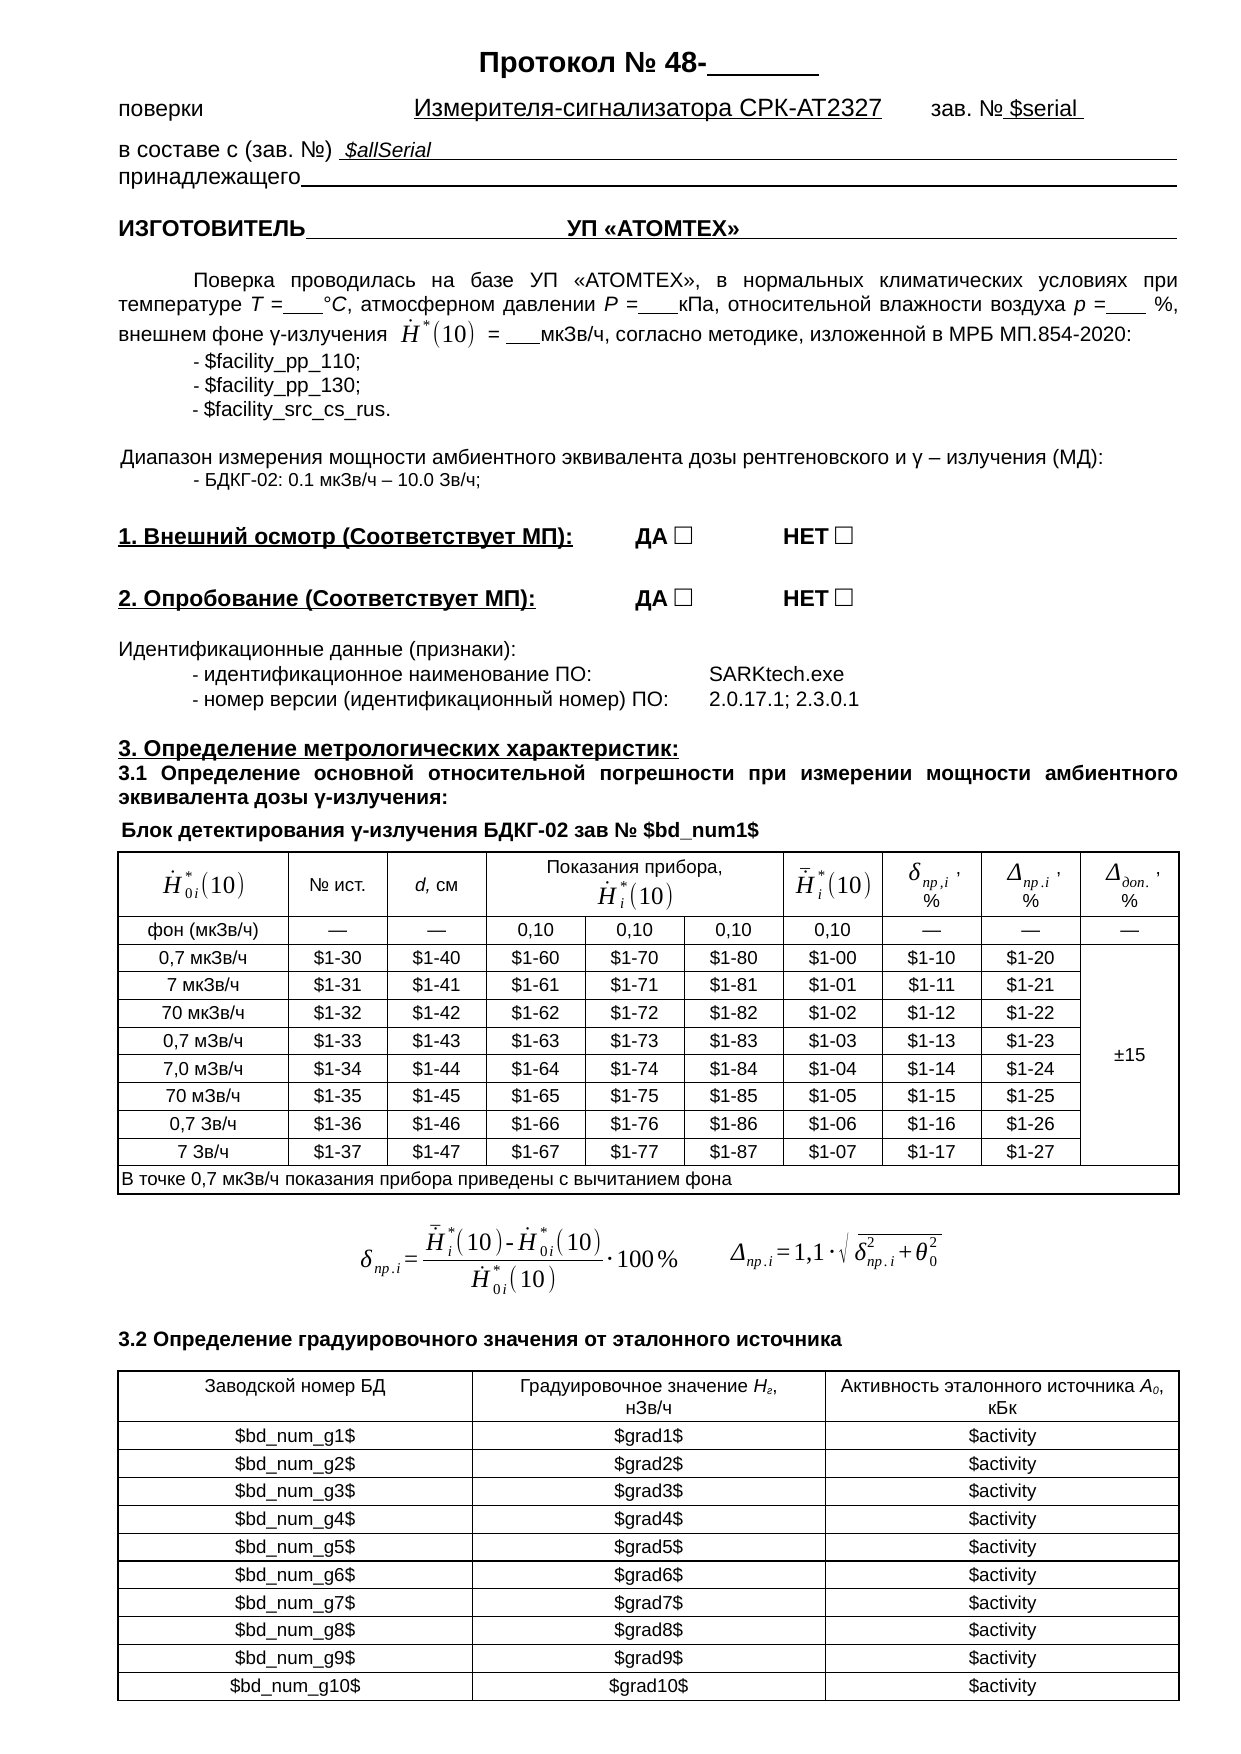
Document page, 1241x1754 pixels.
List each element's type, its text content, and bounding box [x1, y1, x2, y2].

table_header Активность эталонного источника А0, кБк [826, 1372, 1178, 1421]
table_cell $1-63 [487, 1028, 585, 1054]
table_header $grad1$ [473, 1422, 825, 1449]
table_header - $facility_src_cs_rus. [118, 397, 1179, 421]
table_cell $1-06 [784, 1111, 882, 1137]
table_cell 7 Зв/ч [119, 1139, 288, 1165]
table_cell $1-62 [487, 1000, 585, 1027]
table_cell $1-10 [883, 945, 981, 971]
table_cell $1-16 [883, 1111, 981, 1137]
table_header $grad4$ [473, 1506, 825, 1533]
table_header $activity [826, 1617, 1178, 1644]
table_cell $1-45 [388, 1083, 486, 1110]
table_cell $1-67 [487, 1139, 585, 1165]
table_cell 0,7 мкЗв/ч [119, 945, 288, 971]
table_cell 0,7 мЗв/ч [119, 1028, 288, 1054]
table_cell $1-86 [685, 1111, 783, 1137]
table_cell $1-60 [487, 945, 585, 971]
table_header $activity [826, 1562, 1178, 1588]
table_header $activity [826, 1478, 1178, 1505]
table_header $activity [826, 1450, 1178, 1477]
text 2. Опробование (Соответствует МП): ДА □ НЕТ □ [118, 579, 1179, 612]
table_cell 0,7 Зв/ч [119, 1111, 288, 1137]
table_cell $1-84 [685, 1055, 783, 1082]
table_cell $1-22 [982, 1000, 1080, 1027]
table_header $grad3$ [473, 1478, 825, 1505]
table_cell $1-01 [784, 972, 882, 999]
table_cell $1-36 [289, 1111, 387, 1137]
text - $facility_pp_130; [118, 373, 1179, 397]
table_cell 7 мкЗв/ч [119, 972, 288, 999]
table_cell — [289, 917, 387, 943]
table_cell $1-21 [982, 972, 1080, 999]
text Идентификационные данные (признаки): [118, 636, 1179, 660]
table_cell $1-85 [685, 1083, 783, 1110]
table_header $grad6$ [473, 1562, 825, 1588]
table_header $bd_num_g8$ [119, 1617, 472, 1644]
table_header $grad5$ [473, 1534, 825, 1560]
table_cell 0,10 [685, 917, 783, 943]
table_cell $1-04 [784, 1055, 882, 1082]
table_cell $1-32 [289, 1000, 387, 1027]
table_cell ±15 [1081, 945, 1178, 1165]
table_cell $1-87 [685, 1139, 783, 1165]
text - идентификационное наименование ПО: SARKtech.exe [118, 660, 1179, 687]
text - номер версии (идентификационный номер) ПО: 2.0.17.1; 2.3.0.1 [118, 687, 1179, 711]
table_cell $1-24 [982, 1055, 1080, 1082]
table_cell $1-41 [388, 972, 486, 999]
table_cell $1-83 [685, 1028, 783, 1054]
table_cell Показания прибора, [487, 853, 783, 916]
table_cell $1-17 [883, 1139, 981, 1165]
table_cell — [883, 917, 981, 943]
text 3. Определение метрологических характеристик: [118, 735, 1179, 761]
text - БДКГ-02: 0.1 мкЗв/ч – 10.0 Зв/ч; [118, 469, 1179, 490]
table_cell $1-03 [784, 1028, 882, 1054]
table_cell , % [883, 853, 981, 916]
text Протокол № 48- [88, 45, 1179, 79]
table_cell 0,10 [487, 917, 585, 943]
table_header $activity [826, 1506, 1178, 1533]
table_cell , % [982, 853, 1080, 916]
table_cell [784, 853, 882, 916]
table_cell — [982, 917, 1080, 943]
table_header $bd_num_g5$ [119, 1534, 472, 1560]
table_cell $1-27 [982, 1139, 1080, 1165]
table_cell $1-30 [289, 945, 387, 971]
table_header $activity [826, 1673, 1178, 1699]
text Поверка проводилась на базе УП «АТОМТЕХ», в нормальных климатических условиях при температуре Т = °С, атмосферном давлении Р = кПа, относительной влажности воздуха р = %, внешнем фоне γ-излучения = мкЗв/ч, согласно методике, изложенной в МРБ МП.854-2020: [118, 268, 1179, 349]
text Диапазон измерения мощности амбиентного эквивалента дозы рентгеновского и γ – излучения (МД): [120, 445, 1173, 469]
table_cell 70 мЗв/ч [119, 1083, 288, 1110]
text ИЗГОТОВИТЕЛЬ УП «АТОМТЕХ» [118, 215, 1179, 242]
table_cell $1-33 [289, 1028, 387, 1054]
text 3.1 Определение основной относительной погрешности при измерении мощности амбиентного эквивалента дозы γ-излучения: [118, 761, 1179, 809]
table_cell $1-61 [487, 972, 585, 999]
table_cell $1-65 [487, 1083, 585, 1110]
table_cell $1-35 [289, 1083, 387, 1110]
table_cell $1-11 [883, 972, 981, 999]
table_cell $1-46 [388, 1111, 486, 1137]
table_cell $1-05 [784, 1083, 882, 1110]
table_cell $1-07 [784, 1139, 882, 1165]
text принадлежащего [118, 163, 1179, 189]
table_cell — [1081, 917, 1178, 943]
table_cell $1-77 [586, 1139, 684, 1165]
table_cell $1-72 [586, 1000, 684, 1027]
table_cell d, см [388, 853, 486, 916]
table_cell $1-31 [289, 972, 387, 999]
table_header $grad7$ [473, 1589, 825, 1616]
table_cell $1-13 [883, 1028, 981, 1054]
table_header $bd_num_g1$ [119, 1422, 472, 1449]
table_header $activity [826, 1422, 1178, 1449]
table_cell № ист. [289, 853, 387, 916]
table_cell $1-75 [586, 1083, 684, 1110]
table_cell $1-26 [982, 1111, 1080, 1137]
table_cell 7,0 мЗв/ч [119, 1055, 288, 1082]
table_cell $1-74 [586, 1055, 684, 1082]
text - $facility_pp_110; [118, 349, 1179, 373]
table_header $activity [826, 1534, 1178, 1560]
table_cell $1-20 [982, 945, 1080, 971]
table_header $bd_num_g4$ [119, 1506, 472, 1533]
table_cell 70 мкЗв/ч [119, 1000, 288, 1027]
table_cell $1-42 [388, 1000, 486, 1027]
table_header Градуировочное значение Нг, нЗв/ч [473, 1372, 825, 1421]
table_header Блок детектирования γ-излучения БДКГ-02 зав № $bd_num1$ [118, 809, 1179, 851]
table_cell $1-64 [487, 1055, 585, 1082]
table_cell $1-66 [487, 1111, 585, 1137]
table_header $bd_num_g7$ [119, 1589, 472, 1616]
table_cell $1-37 [289, 1139, 387, 1165]
table_header $grad2$ [473, 1450, 825, 1477]
table_header $grad9$ [473, 1645, 825, 1672]
table_cell $1-14 [883, 1055, 981, 1082]
table_cell $1-43 [388, 1028, 486, 1054]
table_header 3.2 Определение градуировочного значения от эталонного источника [118, 1326, 1179, 1350]
table_cell $1-23 [982, 1028, 1080, 1054]
table_header $bd_num_g6$ [119, 1562, 472, 1588]
table_cell $1-12 [883, 1000, 981, 1027]
table_cell , % [1081, 853, 1178, 916]
table_cell $1-00 [784, 945, 882, 971]
table_cell $1-15 [883, 1083, 981, 1110]
table_header $grad10$ [473, 1673, 825, 1699]
table_cell $1-34 [289, 1055, 387, 1082]
table_cell В точке 0,7 мкЗв/ч показания прибора приведены с вычитанием фона [119, 1166, 1178, 1193]
text поверки Измерителя-сигнализатора СРК-АТ2327 зав. № $serial [118, 93, 1179, 122]
text в составе с (зав. №) $allSerial [118, 136, 1179, 163]
table_cell $1-81 [685, 972, 783, 999]
table_cell $1-47 [388, 1139, 486, 1165]
table_cell 0,10 [586, 917, 684, 943]
table_cell — [388, 917, 486, 943]
table_header $activity [826, 1589, 1178, 1616]
table_header $grad8$ [473, 1617, 825, 1644]
table_cell $1-82 [685, 1000, 783, 1027]
table_cell $1-25 [982, 1083, 1080, 1110]
table_cell $1-71 [586, 972, 684, 999]
table_header Заводской номер БД [119, 1372, 472, 1421]
table_cell $1-73 [586, 1028, 684, 1054]
table_header $bd_num_g3$ [119, 1478, 472, 1505]
table_cell $1-70 [586, 945, 684, 971]
text 1. Внешний осмотр (Соответствует МП): ДА □ НЕТ □ [118, 517, 1179, 550]
table_header $activity [826, 1645, 1178, 1672]
table_cell $1-02 [784, 1000, 882, 1027]
table_cell $1-40 [388, 945, 486, 971]
table_header $bd_num_g2$ [119, 1450, 472, 1477]
table_cell $1-76 [586, 1111, 684, 1137]
table_header $bd_num_g10$ [119, 1673, 472, 1699]
table_cell $1-44 [388, 1055, 486, 1082]
table_header $bd_num_g9$ [119, 1645, 472, 1672]
table_cell 0,10 [784, 917, 882, 943]
table_cell [119, 853, 288, 916]
table_cell $1-80 [685, 945, 783, 971]
table_cell фон (мкЗв/ч) [119, 917, 288, 943]
